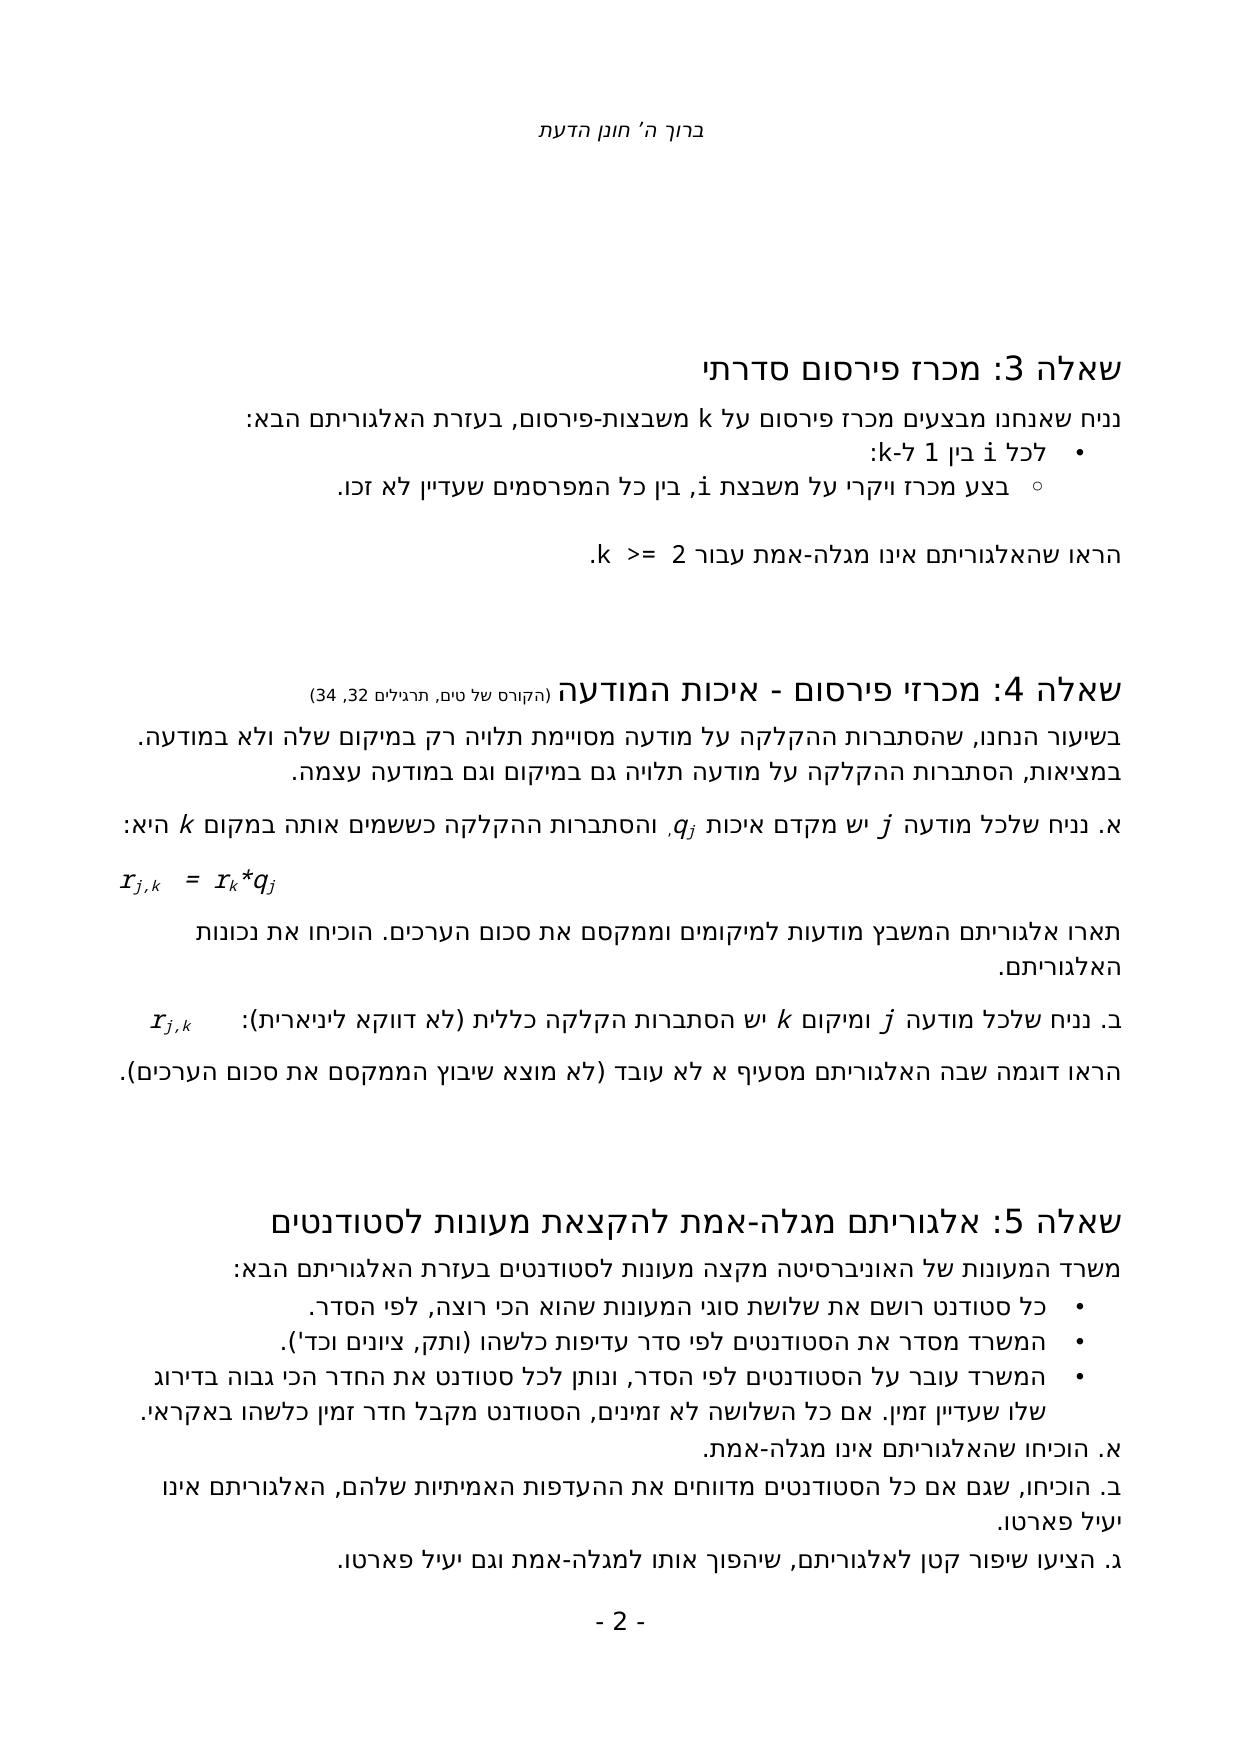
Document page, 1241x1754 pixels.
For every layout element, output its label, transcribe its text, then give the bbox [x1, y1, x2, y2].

text הראו שהאלגוריתם אינו מגלה-אמת עבור k >= 2. [118, 537, 1122, 571]
list המשרד מסדר את הסטודנטים לפי סדר עדיפות כלשהו (ותק, ציונים וכד'). [118, 1327, 1084, 1356]
text א. הוכיחו שהאלגוריתם אינו מגלה-אמת. [118, 1434, 1122, 1464]
text נניח שאנחנו מבצעים מכרז פירסום על k משבצות-פירסום, בעזרת האלגוריתם הבא: [118, 400, 1122, 434]
list לכל i בין 1 ל-k: [118, 434, 1084, 468]
text תארו אלגוריתם המשבץ מודעות למיקומים וממקסם את סכום הערכים. הוכיחו את נכונות האלגוריתם. [118, 917, 1122, 982]
text בשיעור הנחנו, שהסתברות ההקלקה על מודעה מסויימת תלויה רק במיקום שלה ולא במודעה. במציאות, הסתברות ההקלקה על מודעה תלויה גם במיקום וגם במודעה עצמה. [118, 722, 1122, 786]
list כל סטודנט רושם את שלושת סוגי המעונות שהוא הכי רוצה, לפי הסדר. [118, 1292, 1084, 1321]
text ג. הציעו שיפור קטן לאלגוריתם, שיהפוך אותו למגלה-אמת וגם יעיל פארטו. [118, 1545, 1122, 1574]
text ב. נניח שלכל מודעה j ומיקום k יש הסתברות הקלקה כללית (לא דווקא ליניארית): rj,k [118, 1002, 1122, 1036]
list בצע מכרז ויקרי על משבצת i, בין כל המפרסמים שעדיין לא זכו. [118, 468, 1047, 503]
subtitle שאלה 3: מכרז פירסום סדרתי [118, 349, 1122, 388]
text משרד המעונות של האוניברסיטה מקצה מעונות לסטודנטים בעזרת האלגוריתם הבא: [118, 1254, 1122, 1283]
text א. נניח שלכל מודעה j יש מקדם איכות qj, והסתברות ההקלקה כששמים אותה במקום k היא: [118, 807, 1122, 841]
text rj,k = rk*qj [118, 862, 1122, 896]
text ב. הוכיחו, שגם אם כל הסטודנטים מדווחים את ההעדפות האמיתיות שלהם, האלגוריתם אינו יעיל פארטו. [118, 1472, 1122, 1536]
subtitle שאלה 5: אלגוריתם מגלה-אמת להקצאת מעונות לסטודנטים [118, 1203, 1122, 1242]
subtitle שאלה 4: מכרזי פירסום - איכות המודעה (הקורס של טים, תרגילים 32, 34) [118, 671, 1122, 709]
text הראו דוגמה שבה האלגוריתם מסעיף א לא עובד (לא מוצא שיבוץ הממקסם את סכום הערכים). [118, 1057, 1122, 1087]
list המשרד עובר על הסטודנטים לפי הסדר, ונותן לכל סטודנט את החדר הכי גבוה בדירוג שלו שעדיין זמין. אם כל השלושה לא זמינים, הסטודנט מקבל חדר זמין כלשהו באקראי. [118, 1362, 1084, 1426]
